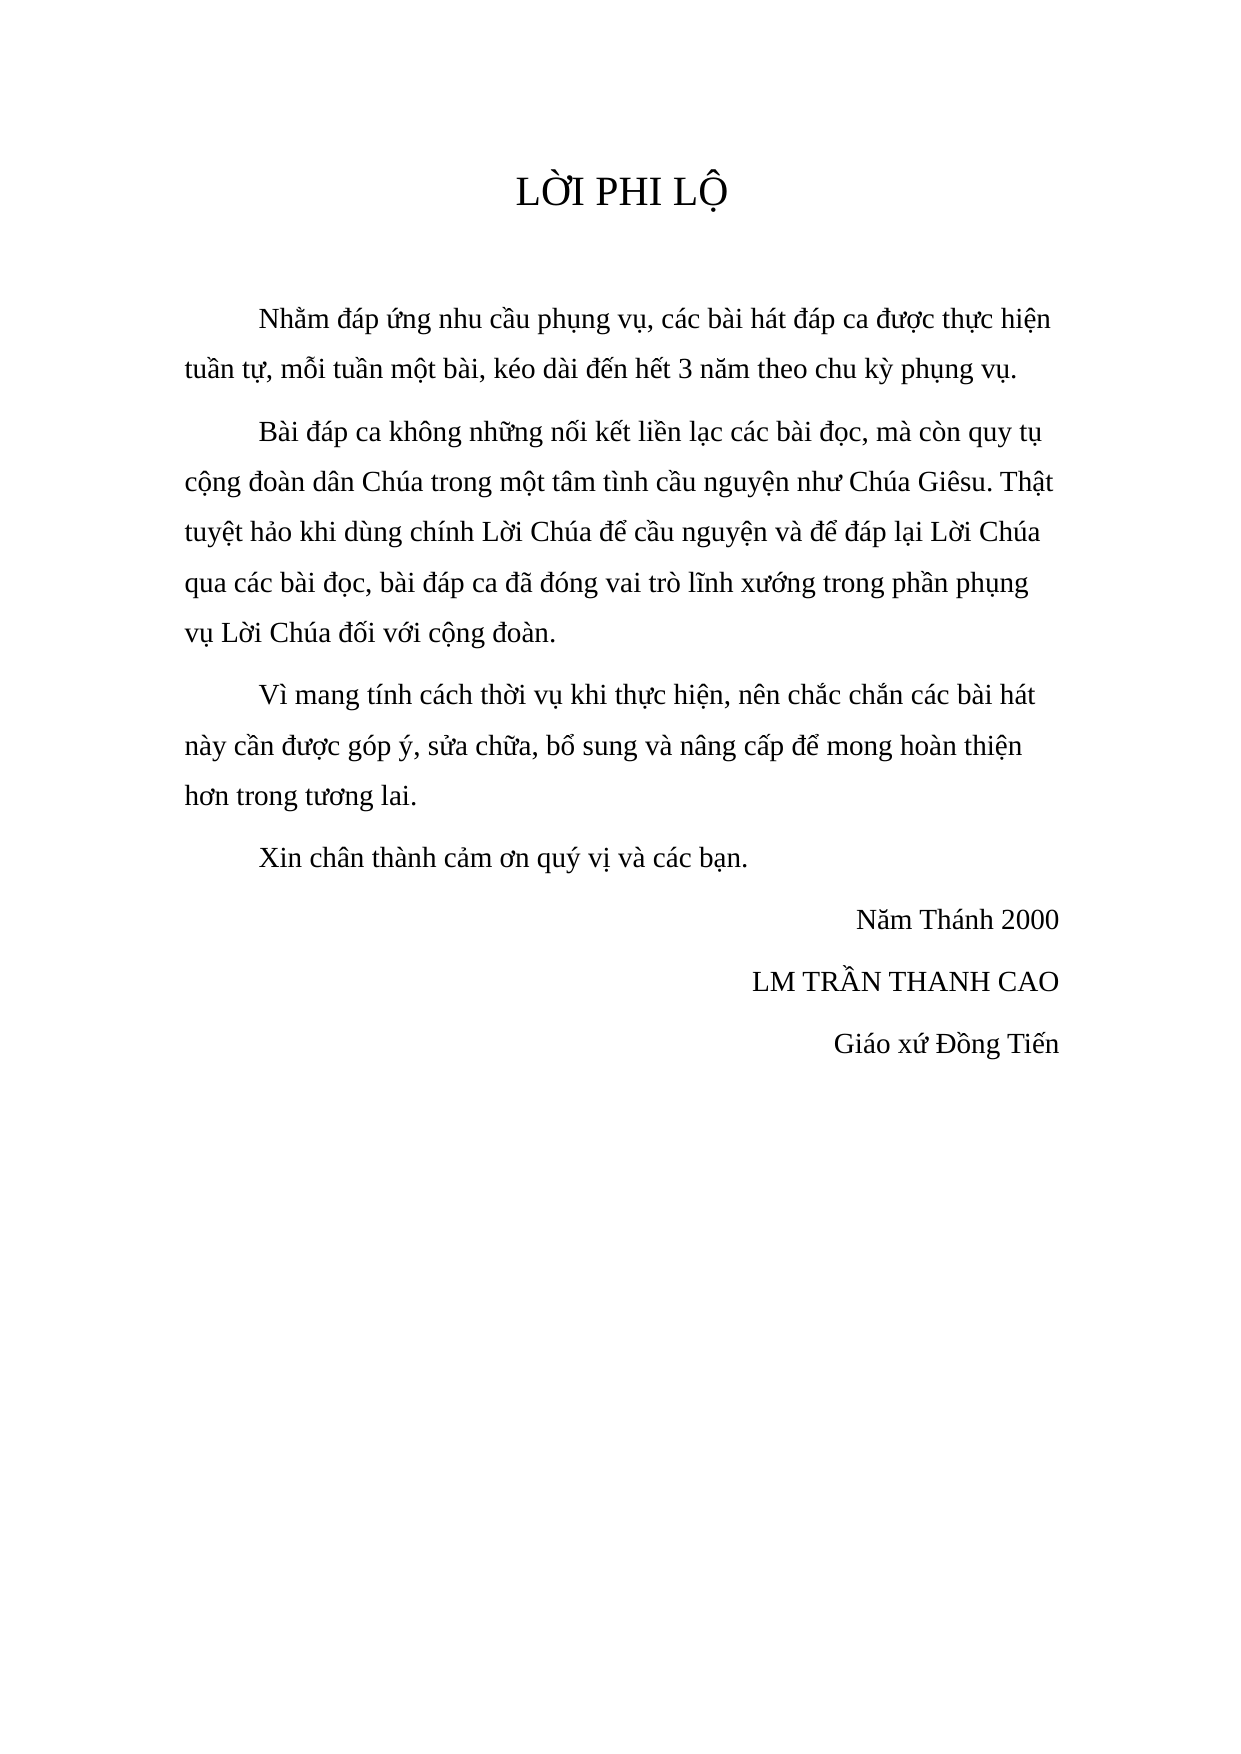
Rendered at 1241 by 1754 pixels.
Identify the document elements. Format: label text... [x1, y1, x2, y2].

text LỜI PHI LỘ [184, 166, 1059, 214]
text LM TRẦN THANH CAO [184, 964, 1059, 998]
text Nhằm đáp ứng nhu cầu phụng vụ, các bài hát đáp ca được thực hiện tuần tự, mỗi tuần một bài, kéo dài đến hết 3 năm theo chu kỳ phụng vụ. [184, 301, 1059, 385]
text Bài đáp ca không những nối kết liền lạc các bài đọc, mà còn quy tụ cộng đoàn dân Chúa trong một tâm tình cầu nguyện như Chúa Giêsu. Thật tuyệt hảo khi dùng chính Lời Chúa để cầu nguyện và để đáp lại Lời Chúa qua các bài đọc, bài đáp ca đã đóng vai trò lĩnh xướng trong phần phụng vụ Lời Chúa đối với cộng đoàn. [184, 414, 1059, 649]
text Năm Thánh 2000 [184, 902, 1059, 936]
text Giáo xứ Đồng Tiến [184, 1027, 1059, 1060]
text Vì mang tính cách thời vụ khi thực hiện, nên chắc chắn các bài hát này cần được góp ý, sửa chữa, bổ sung và nâng cấp để mong hoàn thiện hơn trong tương lai. [184, 677, 1059, 811]
text Xin chân thành cảm ơn quý vị và các bạn. [184, 840, 1059, 874]
